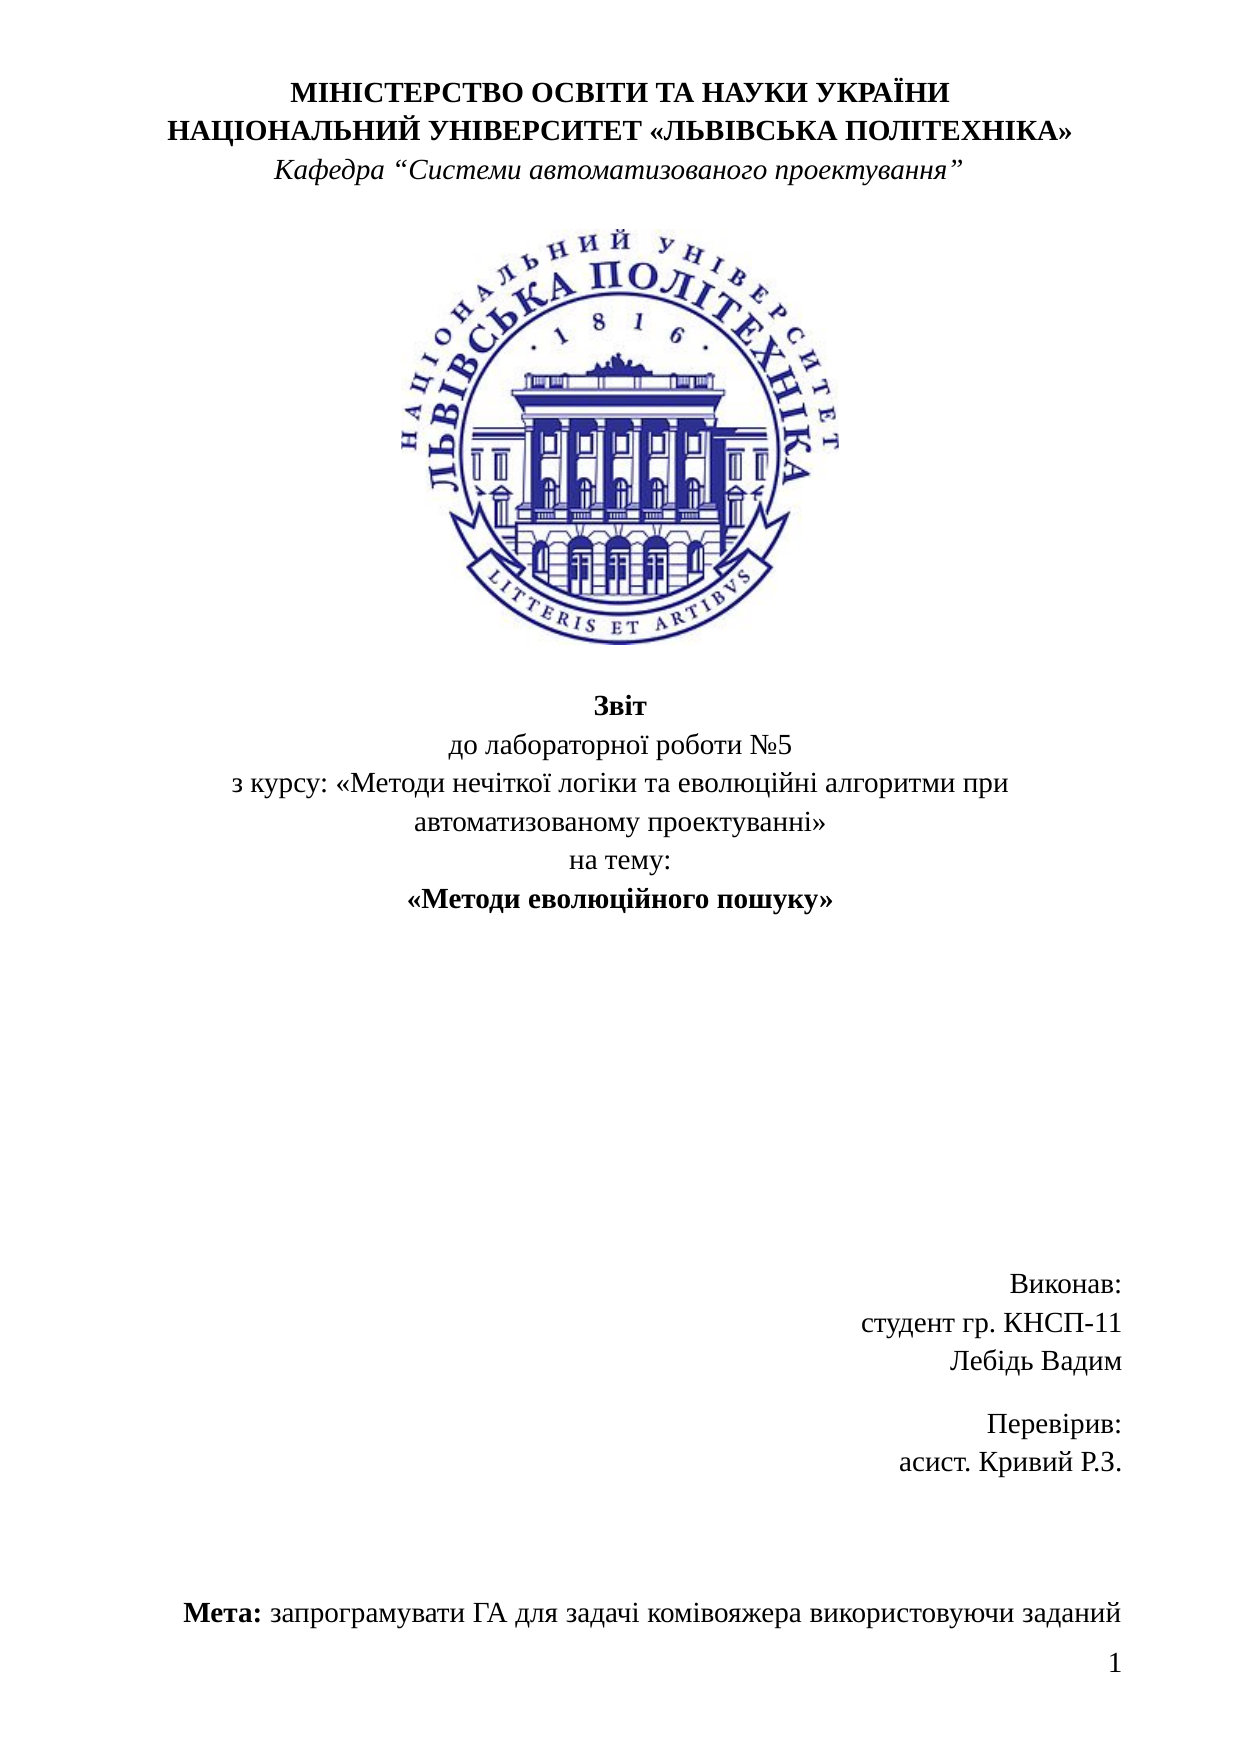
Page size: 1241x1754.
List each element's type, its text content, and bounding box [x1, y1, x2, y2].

text Кафедра “Системи автоматизованого проектування” [118, 152, 1122, 186]
text Мета: запрограмувати ГА для задачі комівояжера використовуючи заданий [118, 1595, 1122, 1629]
text Звіт до лабораторної роботи №5 з курсу: «Методи нечіткої логіки та еволюційні алгоритми при автоматизованому проектуванні» на тему: «Методи еволюційного пошуку» [118, 688, 1122, 914]
text Виконав: студент гр. КНСП-11 [118, 1266, 1122, 1338]
text МІНІСТЕРСТВО ОСВІТИ ТА НАУКИ УКРАЇНИ НАЦІОНАЛЬНИЙ УНІВЕРСИТЕТ «ЛЬВІВСЬКА ПОЛІТЕХНІКА» [118, 75, 1122, 147]
text Перевірив: асист. Кривий Р.З. [118, 1406, 1122, 1478]
text Лебідь Вадим [118, 1343, 1122, 1377]
